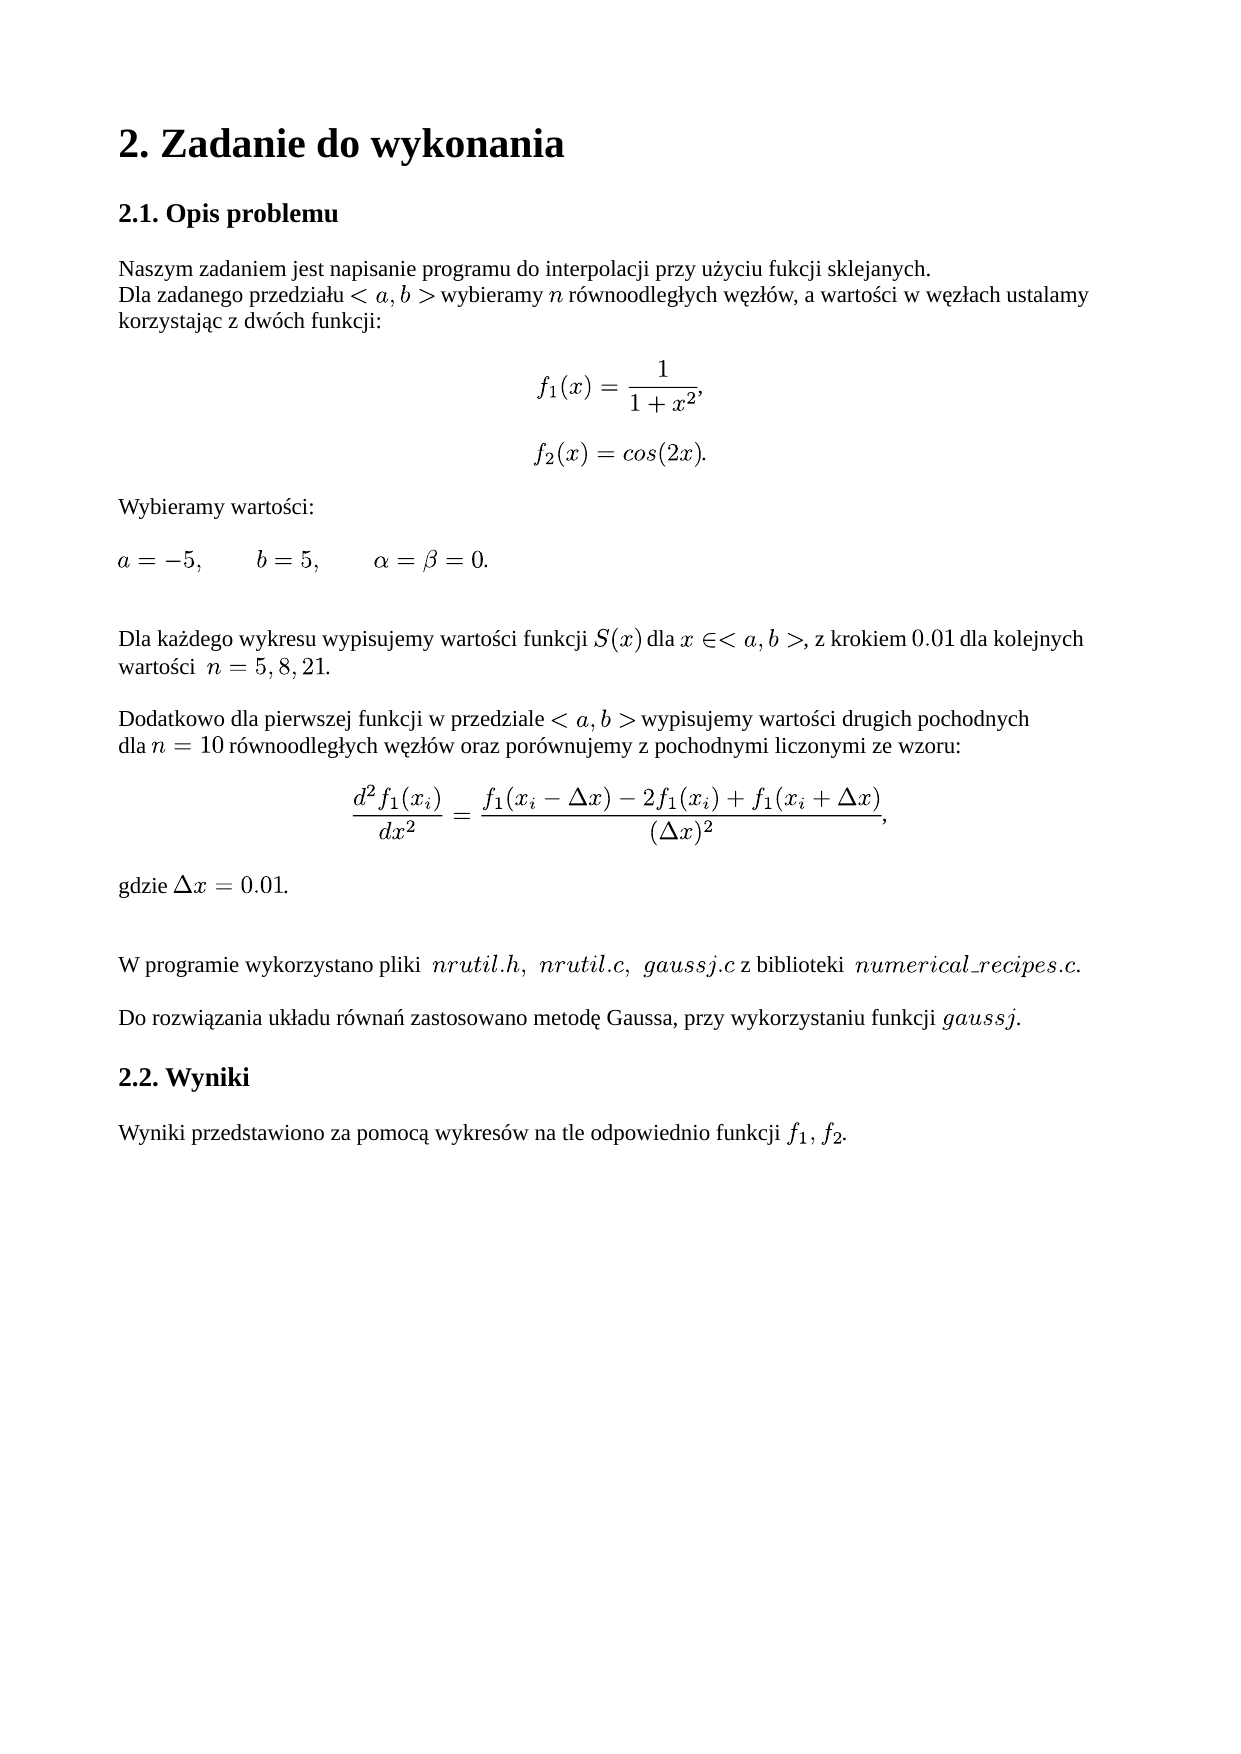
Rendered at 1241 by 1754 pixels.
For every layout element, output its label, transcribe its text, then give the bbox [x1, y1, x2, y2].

text , [658, 360, 1122, 413]
text Dodatkowo dla pierwszej funkcji w przedziale wypisujemy wartości drugich pochodnych [118, 705, 1122, 732]
text Wyniki przedstawiono za pomocą wykresów na tle odpowiednio funkcji . [118, 1119, 1122, 1145]
text Naszym zadaniem jest napisanie programu do interpolacji przy użyciu fukcji sklejanych. [118, 255, 1122, 281]
text Do rozwiązania układu równań zastosowano metodę Gaussa, przy wykorzystaniu funkcji . [118, 1004, 1122, 1030]
text Wybieramy wartości: [118, 493, 1122, 519]
text W programie wykorzystano pliki z biblioteki . [118, 951, 1122, 977]
text 2. Zadanie do wykonania [118, 118, 1122, 166]
text gdzie . [118, 872, 1122, 898]
text 2.2. Wyniki [118, 1061, 1122, 1092]
text [118, 360, 662, 413]
text [118, 784, 656, 846]
text Dla zadanego przedziału wybieramy równoodległych węzłów, a wartości w węzłach ustalamy korzystając z dwóch funkcji: [118, 281, 1122, 334]
text dla równoodległych węzłów oraz porównujemy z pochodnymi liczonymi ze wzoru: [118, 732, 1122, 758]
text . [118, 546, 1122, 572]
text 2.1. Opis problemu [118, 197, 1122, 228]
text , [373, 784, 1122, 846]
text . [118, 439, 1122, 467]
text Dla każdego wykresu wypisujemy wartości funkcji dla , z krokiem dla kolejnych wartości . [118, 625, 1122, 679]
